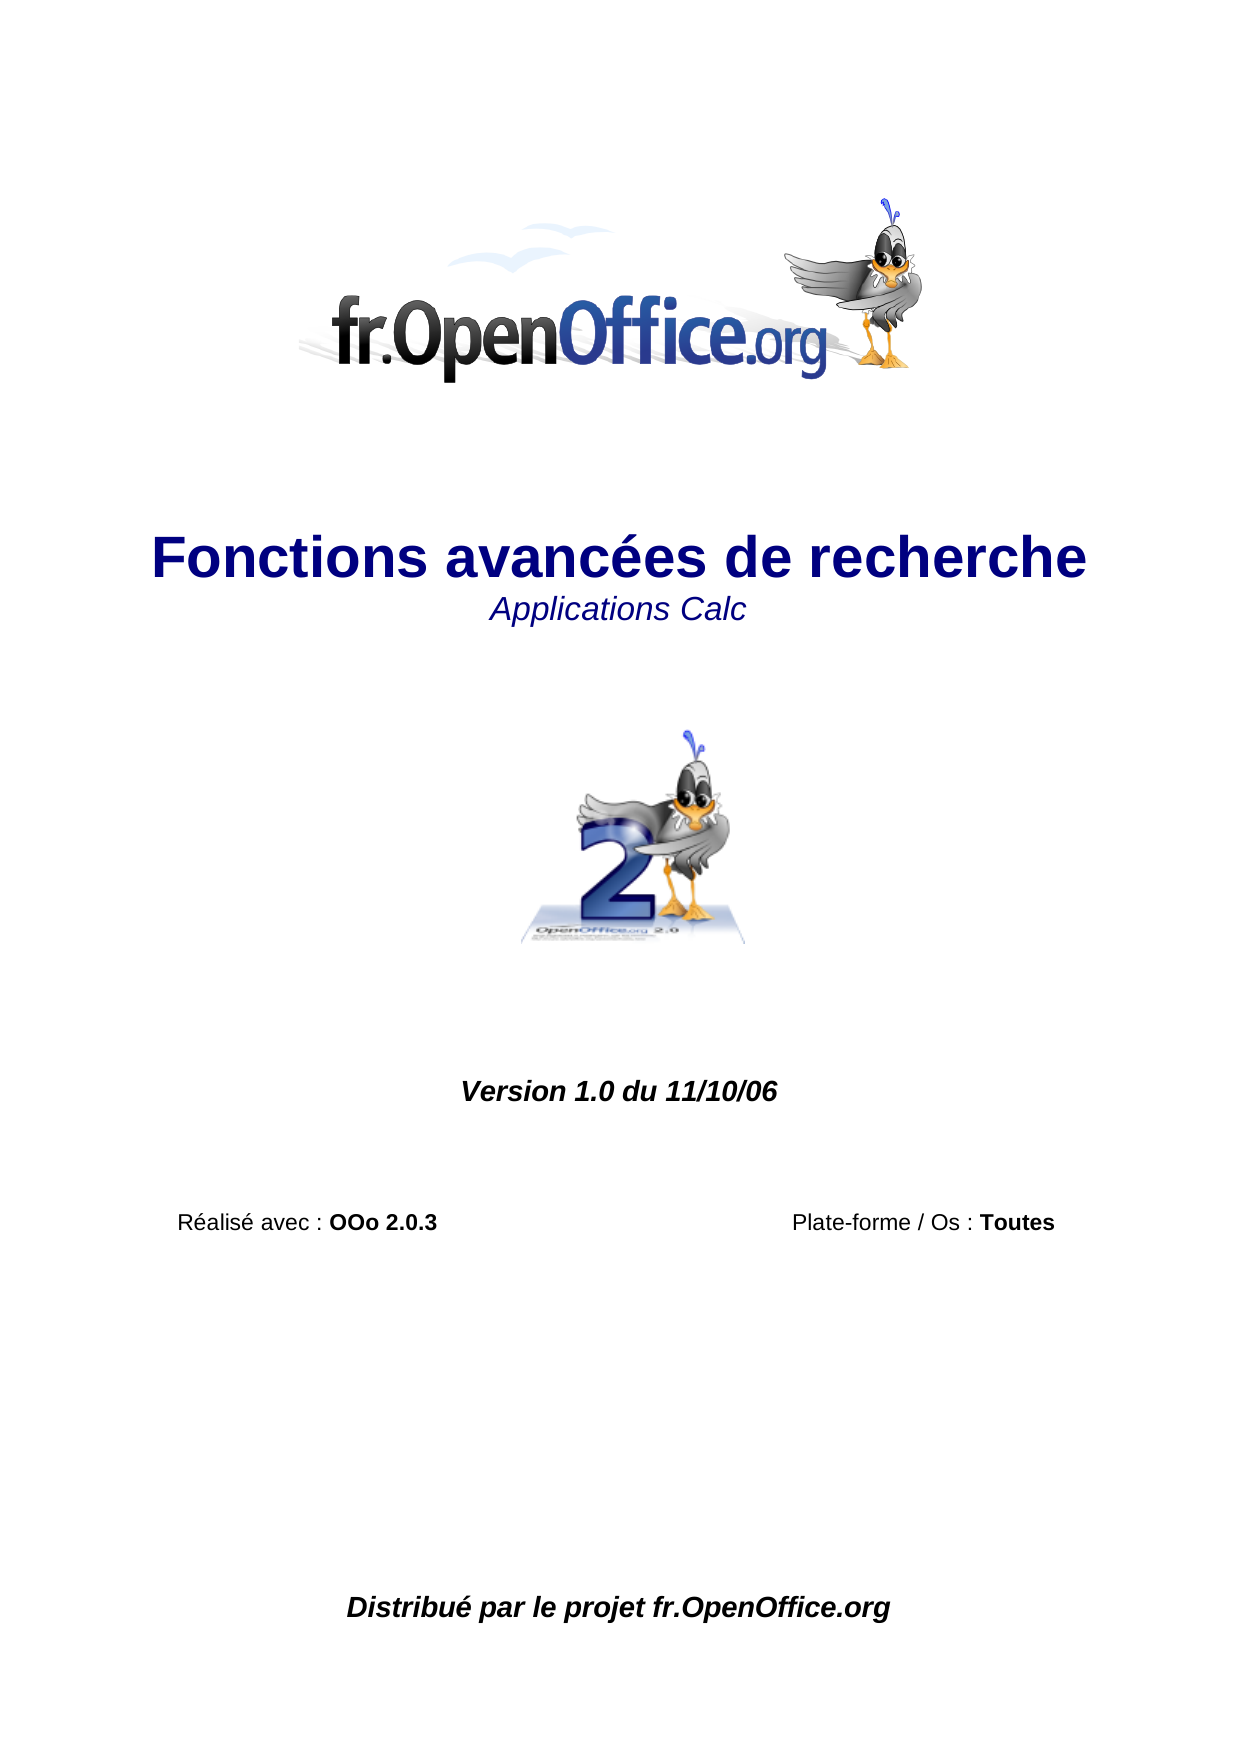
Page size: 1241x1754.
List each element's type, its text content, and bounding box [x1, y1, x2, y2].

subtitle Applications Calc [118, 589, 1122, 627]
title Fonctions avancées de recherche [118, 524, 1122, 589]
picture [521, 720, 745, 944]
picture [298, 188, 942, 403]
subtitle Version 1.0 du 11/10/06 [369, 1075, 871, 1107]
subtitle Distribué par le projet fr.OpenOffice.org [118, 1591, 1122, 1624]
text Réalisé avec : OOo 2.0.3 Plate-forme / Os : Toutes [177, 1209, 1063, 1236]
